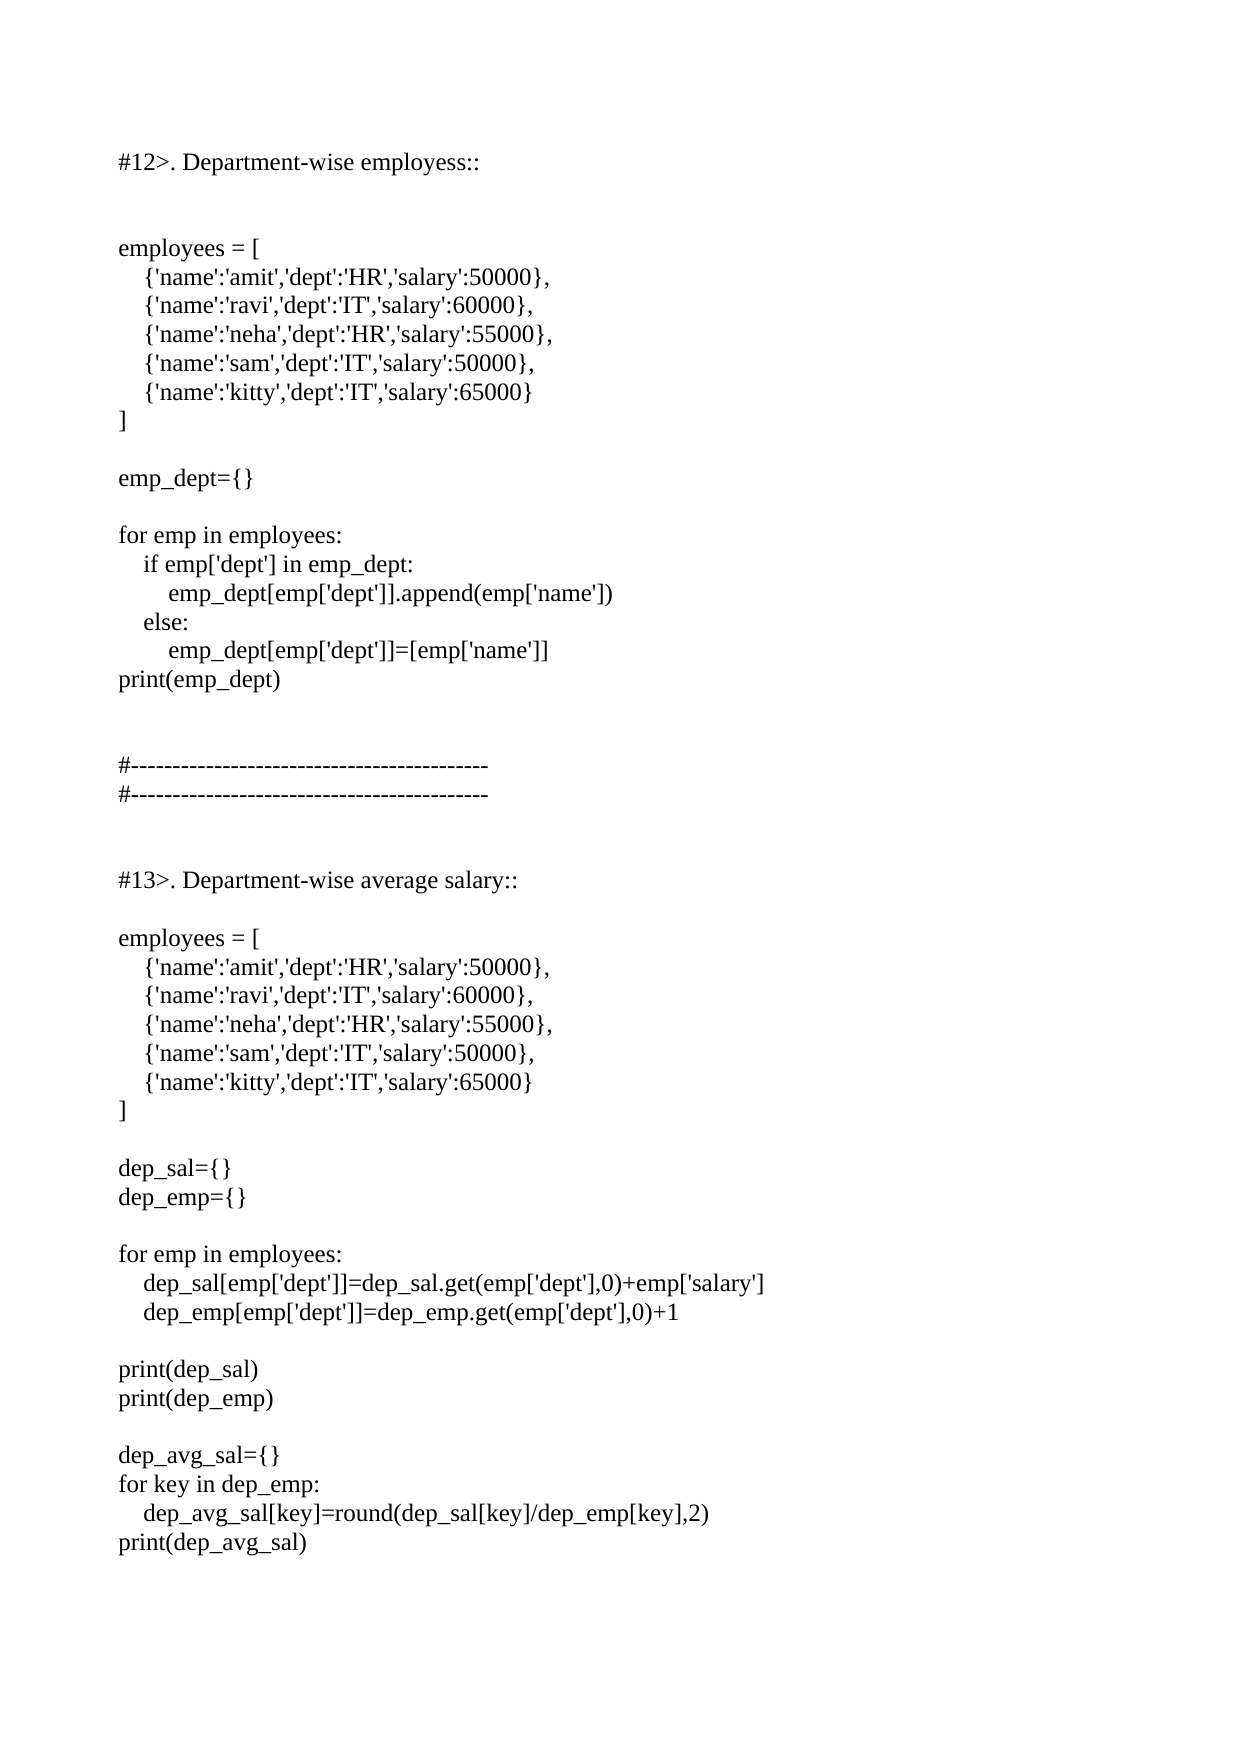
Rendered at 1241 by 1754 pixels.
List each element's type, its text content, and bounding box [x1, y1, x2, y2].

text #------------------------------------------- [118, 751, 1122, 779]
text for emp in employees: [118, 521, 1122, 549]
text print(dep_sal) [118, 1354, 1122, 1383]
text emp_dept={} [118, 463, 1122, 492]
text {'name':'sam','dept':'IT','salary':50000}, [118, 348, 1122, 377]
text dep_sal[emp['dept']]=dep_sal.get(emp['dept'],0)+emp['salary'] [118, 1268, 1122, 1297]
text print(dep_emp) [118, 1383, 1122, 1412]
text #12>. Department-wise employess:: [118, 147, 1122, 176]
text ] [118, 406, 1122, 434]
text emp_dept[emp['dept']]=[emp['name']] [118, 636, 1122, 664]
text print(emp_dept) [118, 664, 1122, 693]
text {'name':'ravi','dept':'IT','salary':60000}, [118, 291, 1122, 319]
text else: [118, 607, 1122, 636]
text #------------------------------------------- [118, 779, 1122, 808]
text {'name':'sam','dept':'IT','salary':50000}, [118, 1038, 1122, 1067]
text for key in dep_emp: [118, 1469, 1122, 1498]
text employees = [ [118, 923, 1122, 952]
text {'name':'kitty','dept':'IT','salary':65000} [118, 377, 1122, 406]
text dep_emp={} [118, 1182, 1122, 1211]
text {'name':'ravi','dept':'IT','salary':60000}, [118, 981, 1122, 1009]
text if emp['dept'] in emp_dept: [118, 549, 1122, 578]
text for emp in employees: [118, 1239, 1122, 1268]
text {'name':'neha','dept':'HR','salary':55000}, [118, 1009, 1122, 1038]
text employees = [ [118, 233, 1122, 262]
text #13>. Department-wise average salary:: [118, 866, 1122, 894]
text ] [118, 1096, 1122, 1124]
text {'name':'neha','dept':'HR','salary':55000}, [118, 319, 1122, 348]
text emp_dept[emp['dept']].append(emp['name']) [118, 578, 1122, 607]
text {'name':'amit','dept':'HR','salary':50000}, [118, 262, 1122, 291]
text dep_avg_sal[key]=round(dep_sal[key]/dep_emp[key],2) [118, 1498, 1122, 1527]
text {'name':'amit','dept':'HR','salary':50000}, [118, 952, 1122, 981]
text {'name':'kitty','dept':'IT','salary':65000} [118, 1067, 1122, 1096]
text dep_emp[emp['dept']]=dep_emp.get(emp['dept'],0)+1 [118, 1297, 1122, 1326]
text dep_avg_sal={} [118, 1441, 1122, 1469]
text dep_sal={} [118, 1153, 1122, 1182]
text print(dep_avg_sal) [118, 1527, 1122, 1556]
